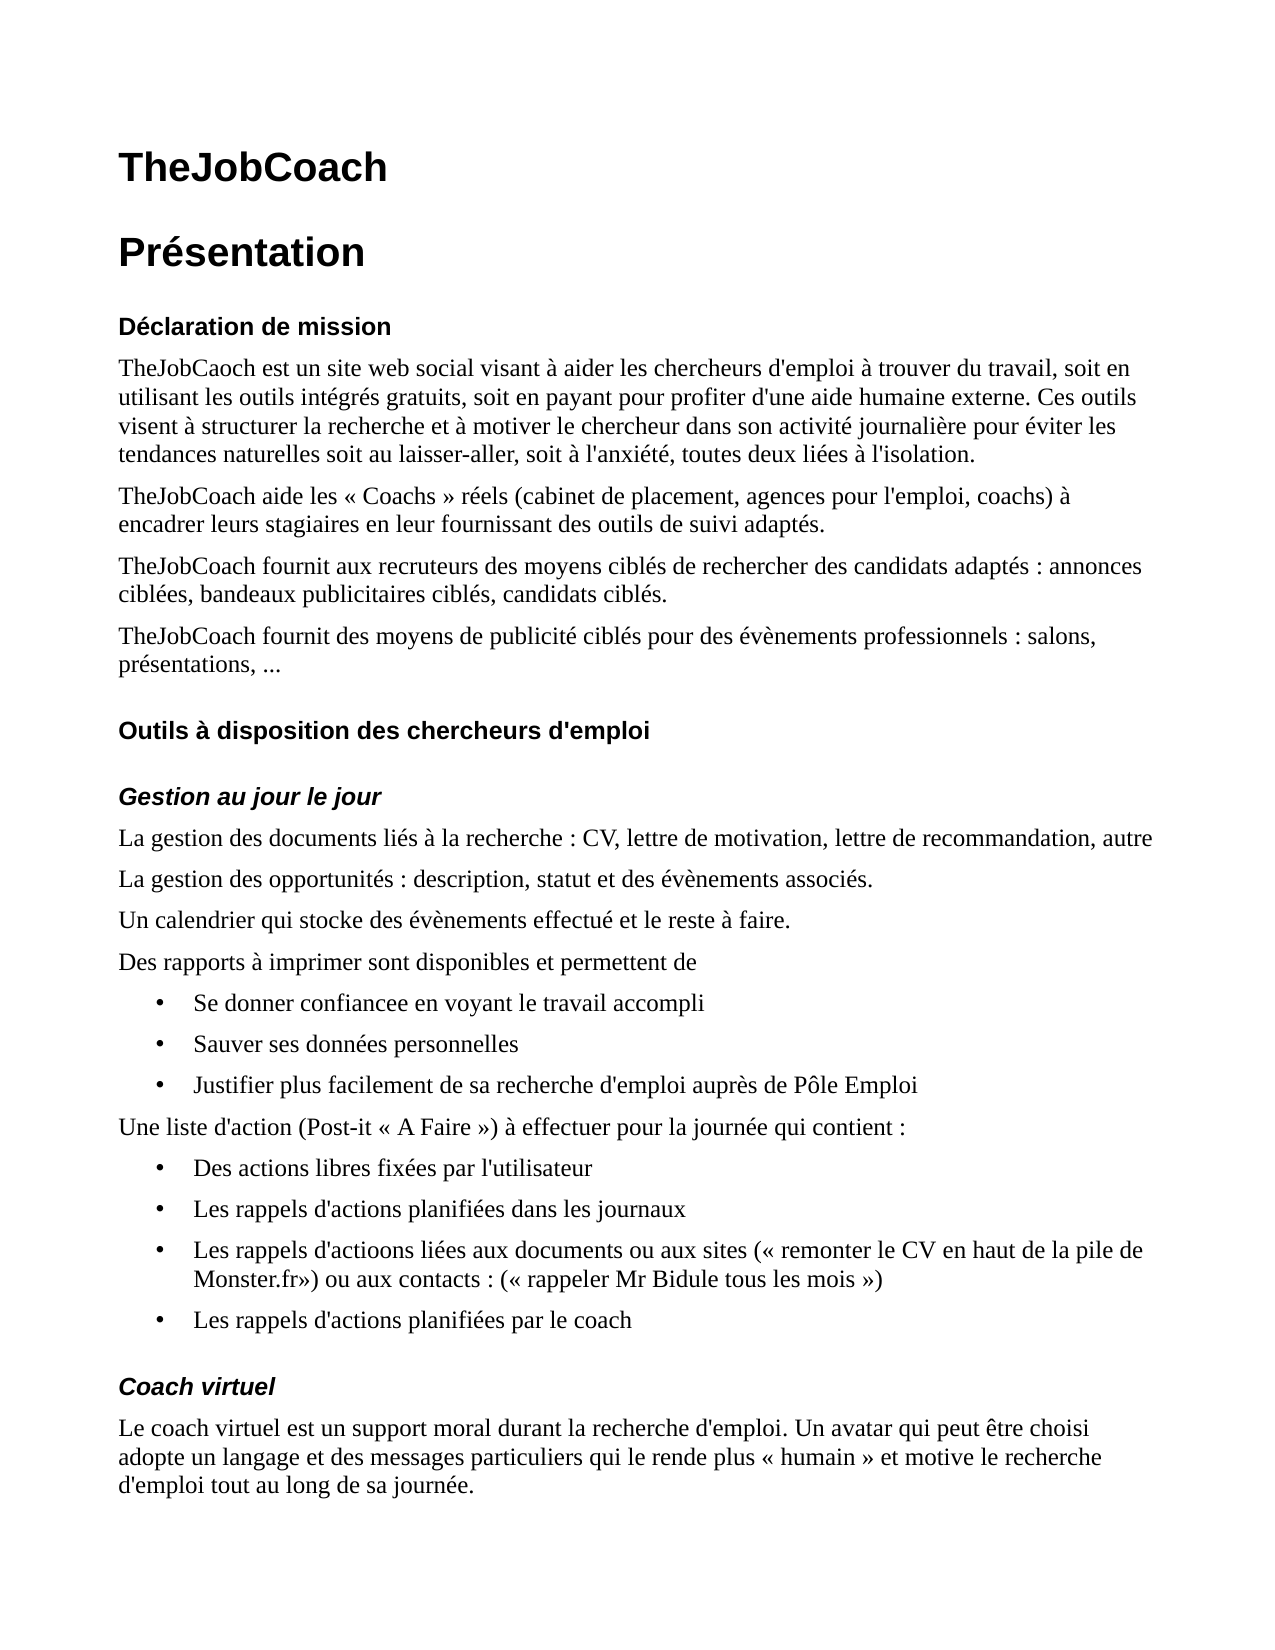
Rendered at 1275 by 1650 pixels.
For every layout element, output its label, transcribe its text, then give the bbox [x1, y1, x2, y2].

list Des actions libres fixées par l'utilisateur [156, 1153, 1157, 1182]
text TheJobCaoch est un site web social visant à aider les chercheurs d'emploi à trouver du travail, soit en utilisant les outils intégrés gratuits, soit en payant pour profiter d'une aide humaine externe. Ces outils visent à structurer la recherche et à motiver le chercheur dans son activité journalière pour éviter les tendances naturelles soit au laisser-aller, soit à l'anxiété, toutes deux liées à l'isolation. [118, 353, 1157, 468]
text TheJobCoach fournit des moyens de publicité ciblés pour des évènements professionnels : salons, présentations, ... [118, 621, 1157, 678]
subtitle Coach virtuel [118, 1372, 1157, 1400]
list Les rappels d'actions planifiées par le coach [156, 1306, 1157, 1334]
list Justifier plus facilement de sa recherche d'emploi auprès de Pôle Emploi [156, 1071, 1157, 1099]
text TheJobCoach fournit aux recruteurs des moyens ciblés de rechercher des candidats adaptés : annonces ciblées, bandeaux publicitaires ciblés, candidats ciblés. [118, 551, 1157, 608]
text TheJobCoach aide les « Coachs » réels (cabinet de placement, agences pour l'emploi, coachs) à encadrer leurs stagiaires en leur fournissant des outils de suivi adaptés. [118, 481, 1157, 538]
subtitle Déclaration de mission [118, 312, 1157, 341]
subtitle Outils à disposition des chercheurs d'emploi [118, 716, 1157, 744]
text Le coach virtuel est un support moral durant la recherche d'emploi. Un avatar qui peut être choisi adopte un langage et des messages particuliers qui le rende plus « humain » et motive le recherche d'emploi tout au long de sa journée. [118, 1413, 1157, 1499]
subtitle TheJobCoach [118, 143, 1157, 190]
text La gestion des documents liés à la recherche : CV, lettre de motivation, lettre de recommandation, autre [118, 823, 1157, 852]
text Des rapports à imprimer sont disponibles et permettent de [118, 947, 1157, 976]
text Une liste d'action (Post-it « A Faire ») à effectuer pour la journée qui contient : [118, 1112, 1157, 1141]
text La gestion des opportunités : description, statut et des évènements associés. [118, 864, 1157, 893]
list Se donner confiancee en voyant le travail accompli [156, 988, 1157, 1017]
list Les rappels d'actioons liées aux documents ou aux sites (« remonter le CV en haut de la pile de Monster.fr») ou aux contacts : (« rappeler Mr Bidule tous les mois ») [156, 1236, 1157, 1293]
subtitle Gestion au jour le jour [118, 782, 1157, 811]
list Les rappels d'actions planifiées dans les journaux [156, 1194, 1157, 1223]
list Sauver ses données personnelles [156, 1029, 1157, 1058]
subtitle Présentation [118, 228, 1157, 274]
text Un calendrier qui stocke des évènements effectué et le reste à faire. [118, 906, 1157, 934]
